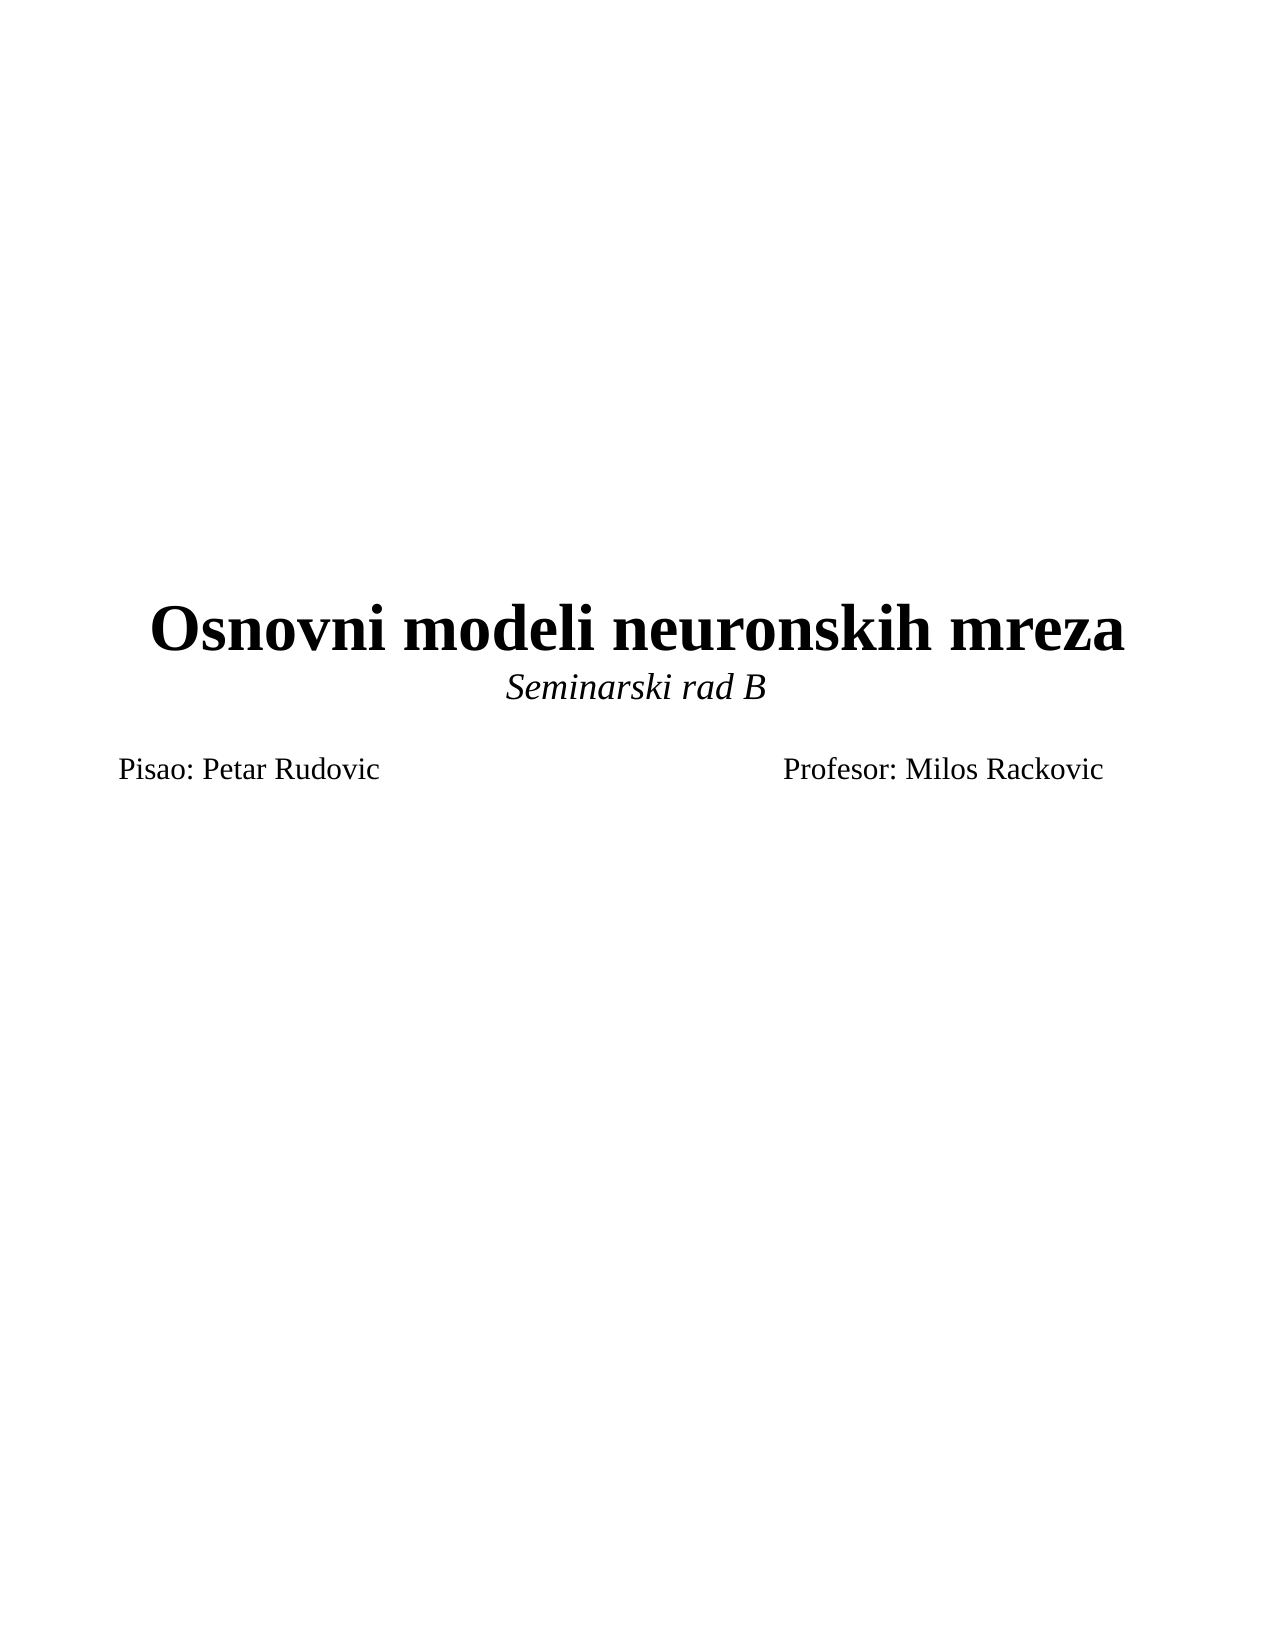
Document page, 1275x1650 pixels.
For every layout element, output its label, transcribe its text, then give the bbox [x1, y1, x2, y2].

text Pisao: Petar Rudovic Profesor: Milos Rackovic [118, 751, 1157, 787]
text Osnovni modeli neuronskih mreza [118, 588, 1157, 664]
text Seminarski rad B [118, 664, 1157, 707]
